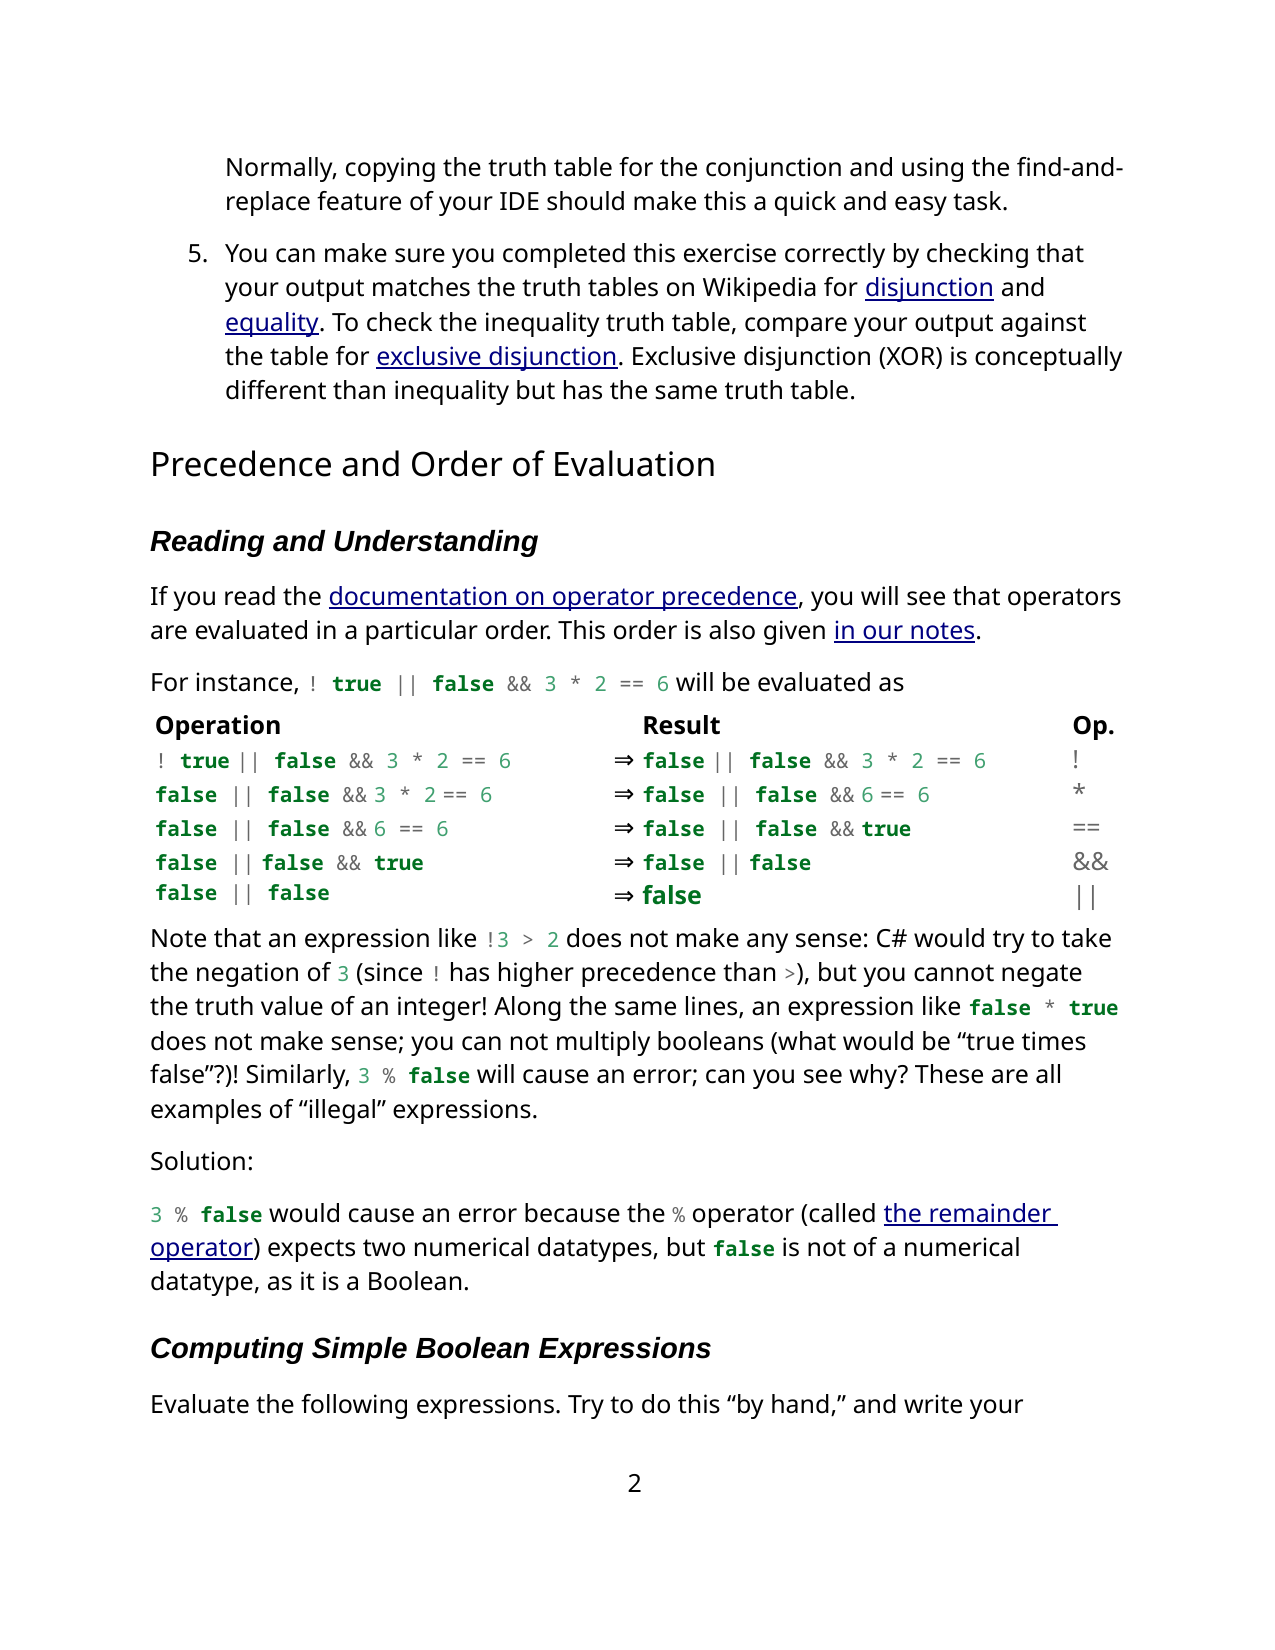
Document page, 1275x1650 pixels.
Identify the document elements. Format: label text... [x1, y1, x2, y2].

table_cell false || false && 3 * 2 == 6 [638, 742, 1068, 776]
list Normally, copying the truth table for the conjunction and using the find-and-replace feature of your IDE should make this a quick and easy task. [187, 150, 1125, 218]
list You can make sure you completed this exercise correctly by checking that your output matches the truth tables on Wikipedia for disjunction and equality. To check the inequality truth table, compare your output against the table for exclusive disjunction. Exclusive disjunction (XOR) is conceptually different than inequality but has the same truth table. [187, 236, 1125, 406]
table_cell * [1068, 776, 1125, 810]
table_cell ⇒ [609, 878, 637, 912]
table_cell || [1068, 878, 1125, 912]
text Solution: [150, 1143, 1125, 1177]
table_cell && [1068, 844, 1125, 878]
table_cell ⇒ [609, 844, 637, 878]
table_cell false || false && true [150, 844, 609, 878]
table_cell ! [1068, 742, 1125, 776]
table_cell false || false && 6 == 6 [638, 776, 1068, 810]
text 3 % false would cause an error because the % operator (called the remainder operator) expects two numerical datatypes, but false is not of a numerical datatype, as it is a Boolean. [150, 1195, 1125, 1297]
table_cell false || false && true [638, 810, 1068, 844]
table_cell == [1068, 810, 1125, 844]
subtitle Reading and Understanding [150, 523, 1125, 557]
text Evaluate the following expressions. Try to do this “by hand,” and write your [150, 1386, 1125, 1420]
text Note that an expression like !3 > 2 does not make any sense: C# would try to take the negation of 3 (since ! has higher precedence than >), but you cannot negate the truth value of an integer! Along the same lines, an expression like false * true does not make sense; you can not multiply booleans (what would be “true times false”?)! Similarly, 3 % false will cause an error; can you see why? These are all examples of “illegal” expressions. [150, 921, 1125, 1125]
table_cell ⇒ [609, 810, 637, 844]
text For instance, ! true || false && 3 * 2 == 6 will be evaluated as [150, 664, 1125, 699]
table_cell false || false && 6 == 6 [150, 810, 609, 844]
subtitle Precedence and Order of Evaluation [150, 440, 1125, 486]
table_header Operation [150, 708, 609, 742]
table_header Op. [1068, 708, 1125, 742]
table_cell ⇒ [609, 776, 637, 810]
table_header [609, 708, 637, 742]
table_header Result [638, 708, 1068, 742]
subtitle Computing Simple Boolean Expressions [150, 1331, 1125, 1365]
table_cell ! true || false && 3 * 2 == 6 [150, 742, 609, 776]
table_cell false || false [638, 844, 1068, 878]
table_cell false || false [150, 878, 609, 912]
table_cell false [638, 878, 1068, 912]
table_cell ⇒ [609, 742, 637, 776]
text If you read the documentation on operator precedence, you will see that operators are evaluated in a particular order. This order is also given in our notes. [150, 578, 1125, 647]
table_cell false || false && 3 * 2 == 6 [150, 776, 609, 810]
